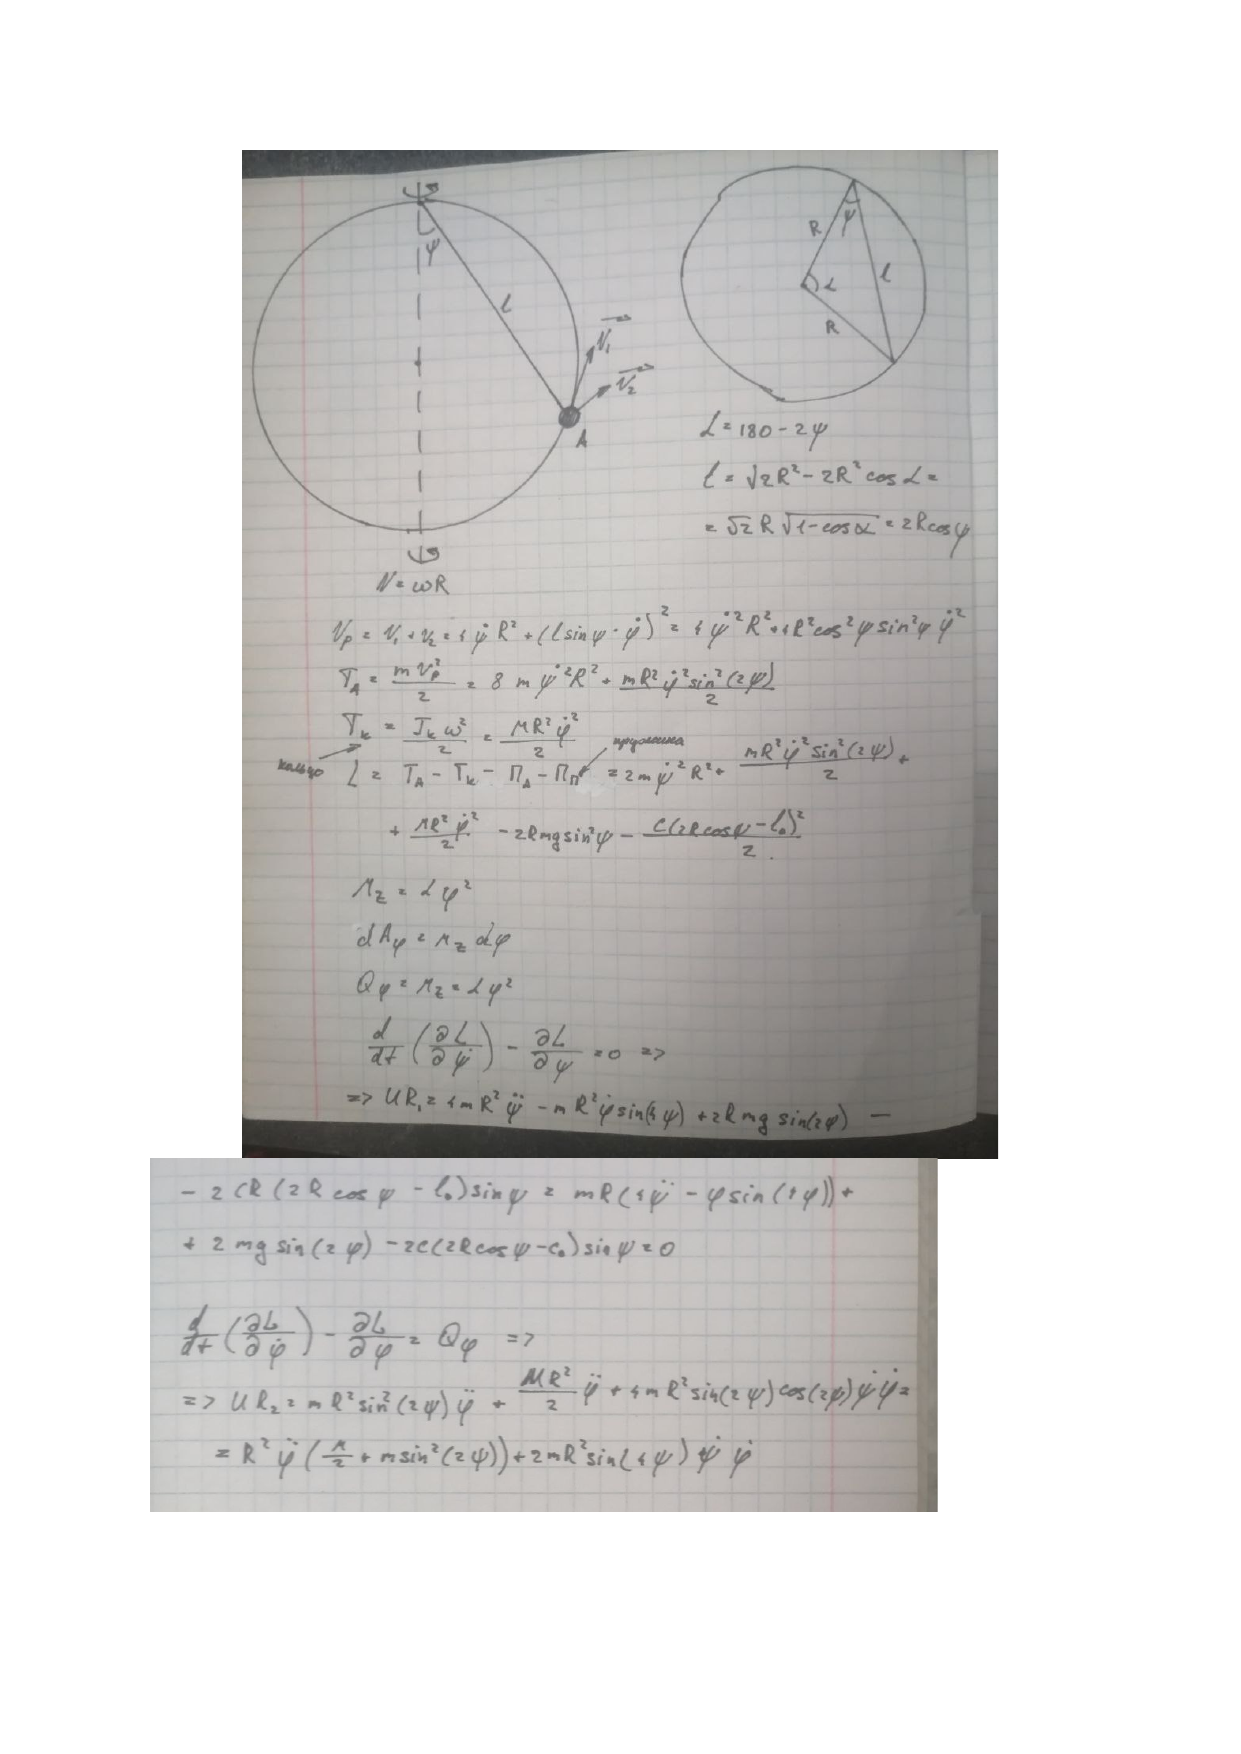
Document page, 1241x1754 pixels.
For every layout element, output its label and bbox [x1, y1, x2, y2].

picture [150, 150, 999, 1512]
